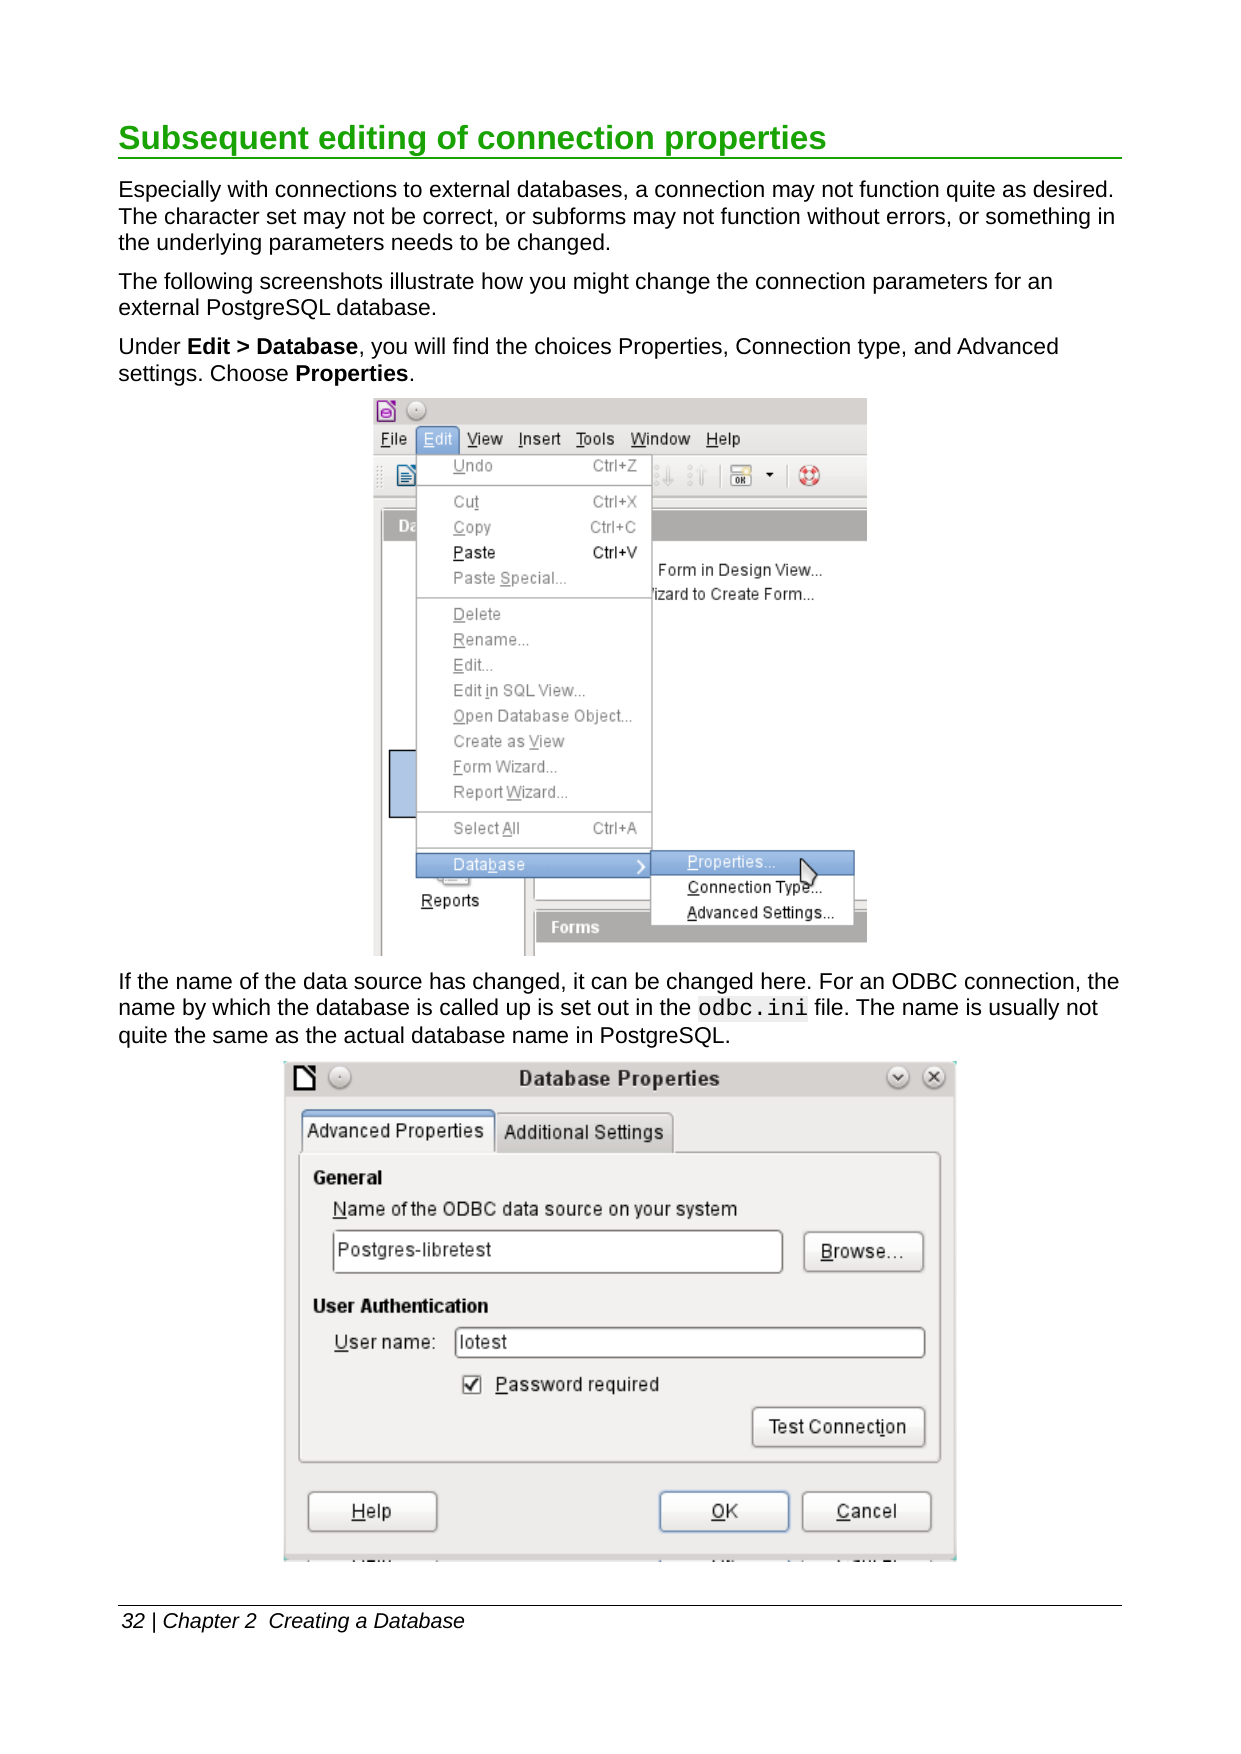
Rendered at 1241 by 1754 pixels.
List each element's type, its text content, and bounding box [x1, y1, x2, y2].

picture [283, 1061, 957, 1562]
subtitle Subsequent editing of connection properties [118, 118, 1122, 157]
text If the name of the data source has changed, it can be changed here. For an ODBC connection, the name by which the database is called up is set out in the odbc.ini file. The name is usually not quite the same as the actual database name in PostgreSQL. [118, 968, 1122, 1049]
text The following screenshots illustrate how you might change the connection parameters for an external PostgreSQL database. [118, 268, 1122, 321]
text Especially with connections to external databases, a connection may not function quite as desired. The character set may not be correct, or subforms may not function without errors, or something in the underlying parameters needs to be changed. [118, 176, 1122, 255]
text Under Edit > Database, you will find the choices Properties, Connection type, and Advanced settings. Choose Properties. [118, 333, 1122, 386]
picture [373, 398, 867, 956]
